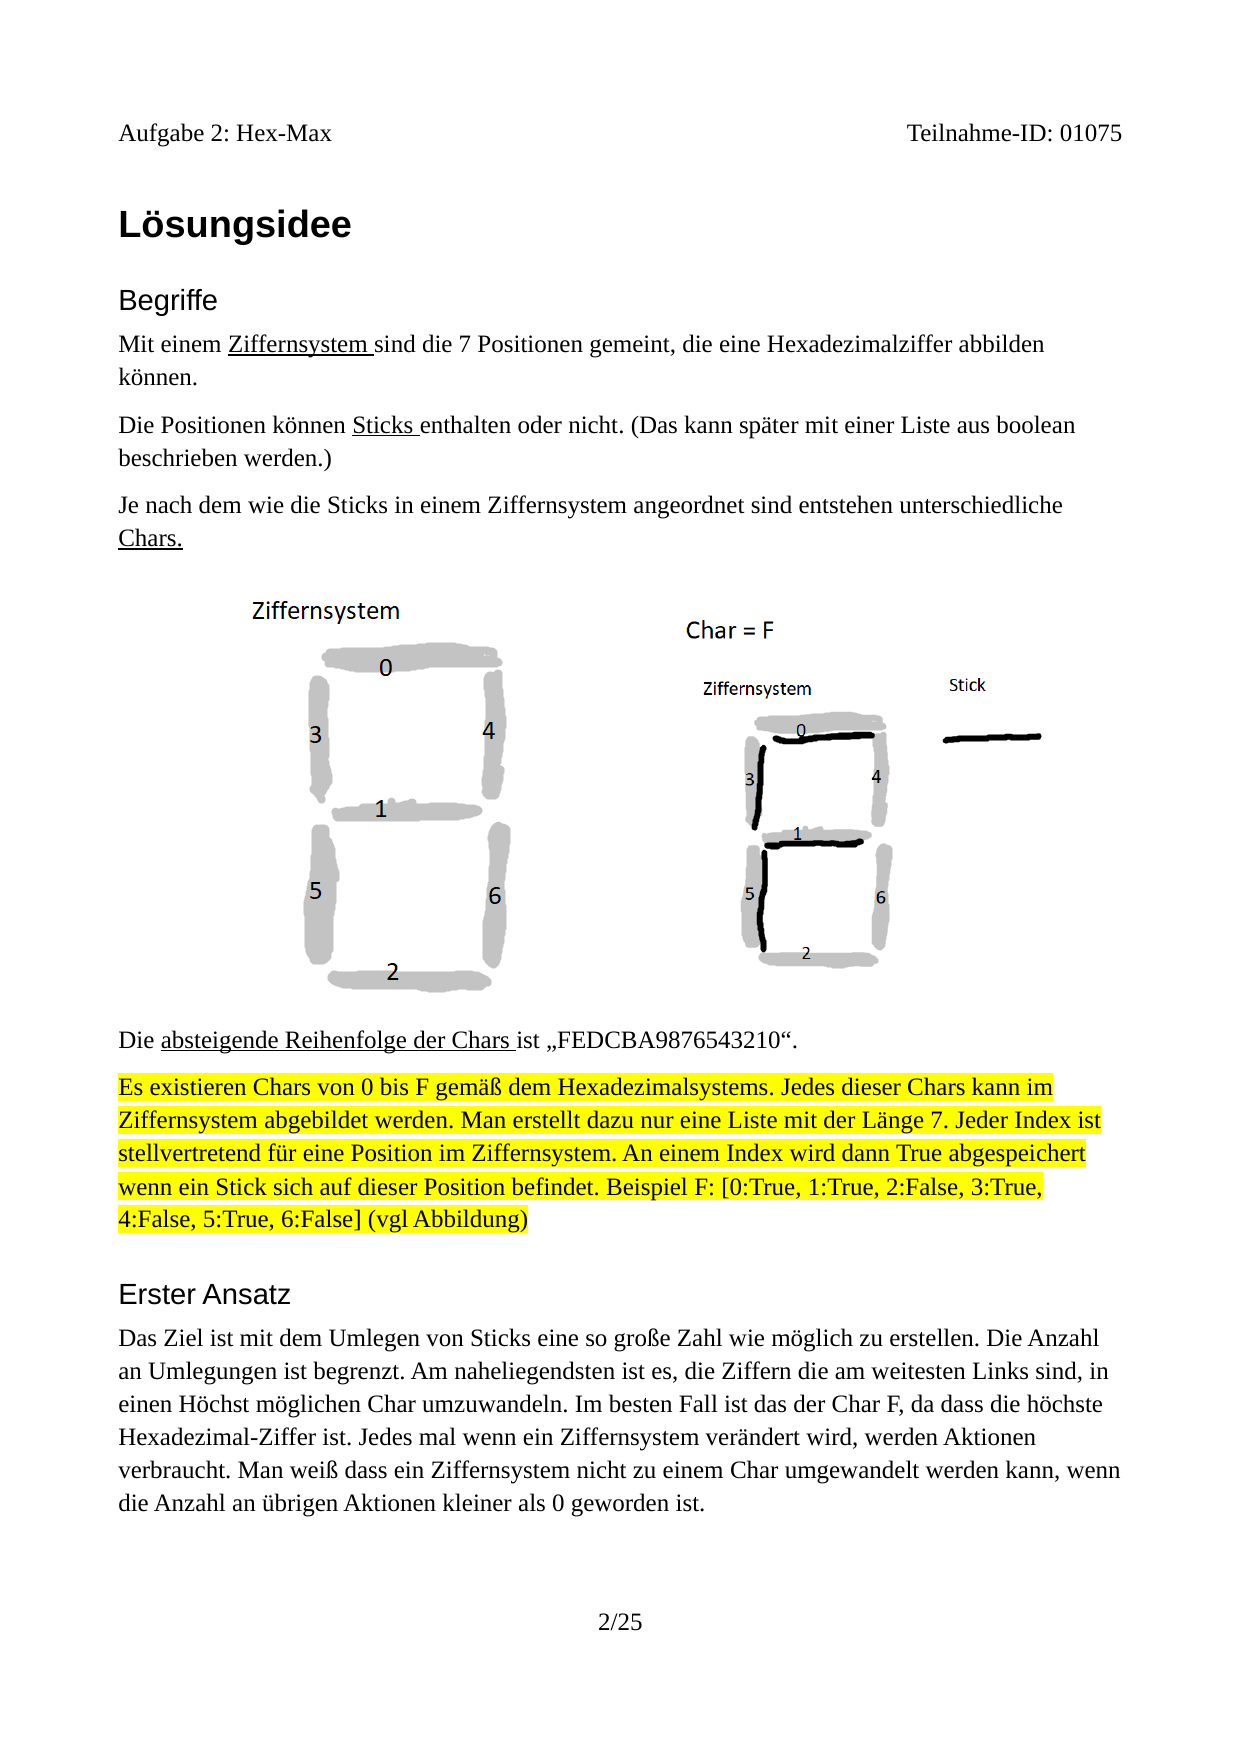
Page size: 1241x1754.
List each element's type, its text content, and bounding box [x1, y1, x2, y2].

text Mit einem Ziffernsystem sind die 7 Positionen gemeint, die eine Hexadezimalziffer abbilden können. [118, 329, 1122, 391]
text Das Ziel ist mit dem Umlegen von Sticks eine so große Zahl wie möglich zu erstellen. Die Anzahl an Umlegungen ist begrenzt. Am naheliegendsten ist es, die Ziffern die am weitesten Links sind, in einen Höchst möglichen Char umzuwandeln. Im besten Fall ist das der Char F, da dass die höchste Hexadezimal-Ziffer ist. Jedes mal wenn ein Ziffernsystem verändert wird, werden Aktionen verbraucht. Man weiß dass ein Ziffernsystem nicht zu einem Char umgewandelt werden kann, wenn die Anzahl an übrigen Aktionen kleiner als 0 geworden ist. [118, 1323, 1122, 1517]
text Es existieren Chars von 0 bis F gemäß dem Hexadezimalsystems. Jedes dieser Chars kann im Ziffernsystem abgebildet werden. Man erstellt dazu nur eine Liste mit der Länge 7. Jeder Index ist stellvertretend für eine Position im Ziffernsystem. An einem Index wird dann True abgespeichert wenn ein Stick sich auf dieser Position befindet. Beispiel F: [0:True, 1:True, 2:False, 3:True, 4:False, 5:True, 6:False] (vgl Abbildung) [118, 1072, 1122, 1233]
text Je nach dem wie die Sticks in einem Ziffernsystem angeordnet sind entstehen unterschiedliche Chars. [118, 490, 1122, 552]
text Die Positionen können Sticks enthalten oder nicht. (Das kann später mit einer Liste aus boolean beschrieben werden.) [118, 410, 1122, 471]
text Die absteigende Reihenfolge der Chars ist „FEDCBA9876543210“. [118, 571, 1122, 1054]
picture [664, 597, 1068, 991]
picture [214, 578, 553, 1025]
subtitle Begriffe [118, 283, 1122, 317]
subtitle Lösungsidee [118, 202, 1122, 246]
subtitle Erster Ansatz [118, 1277, 1122, 1311]
